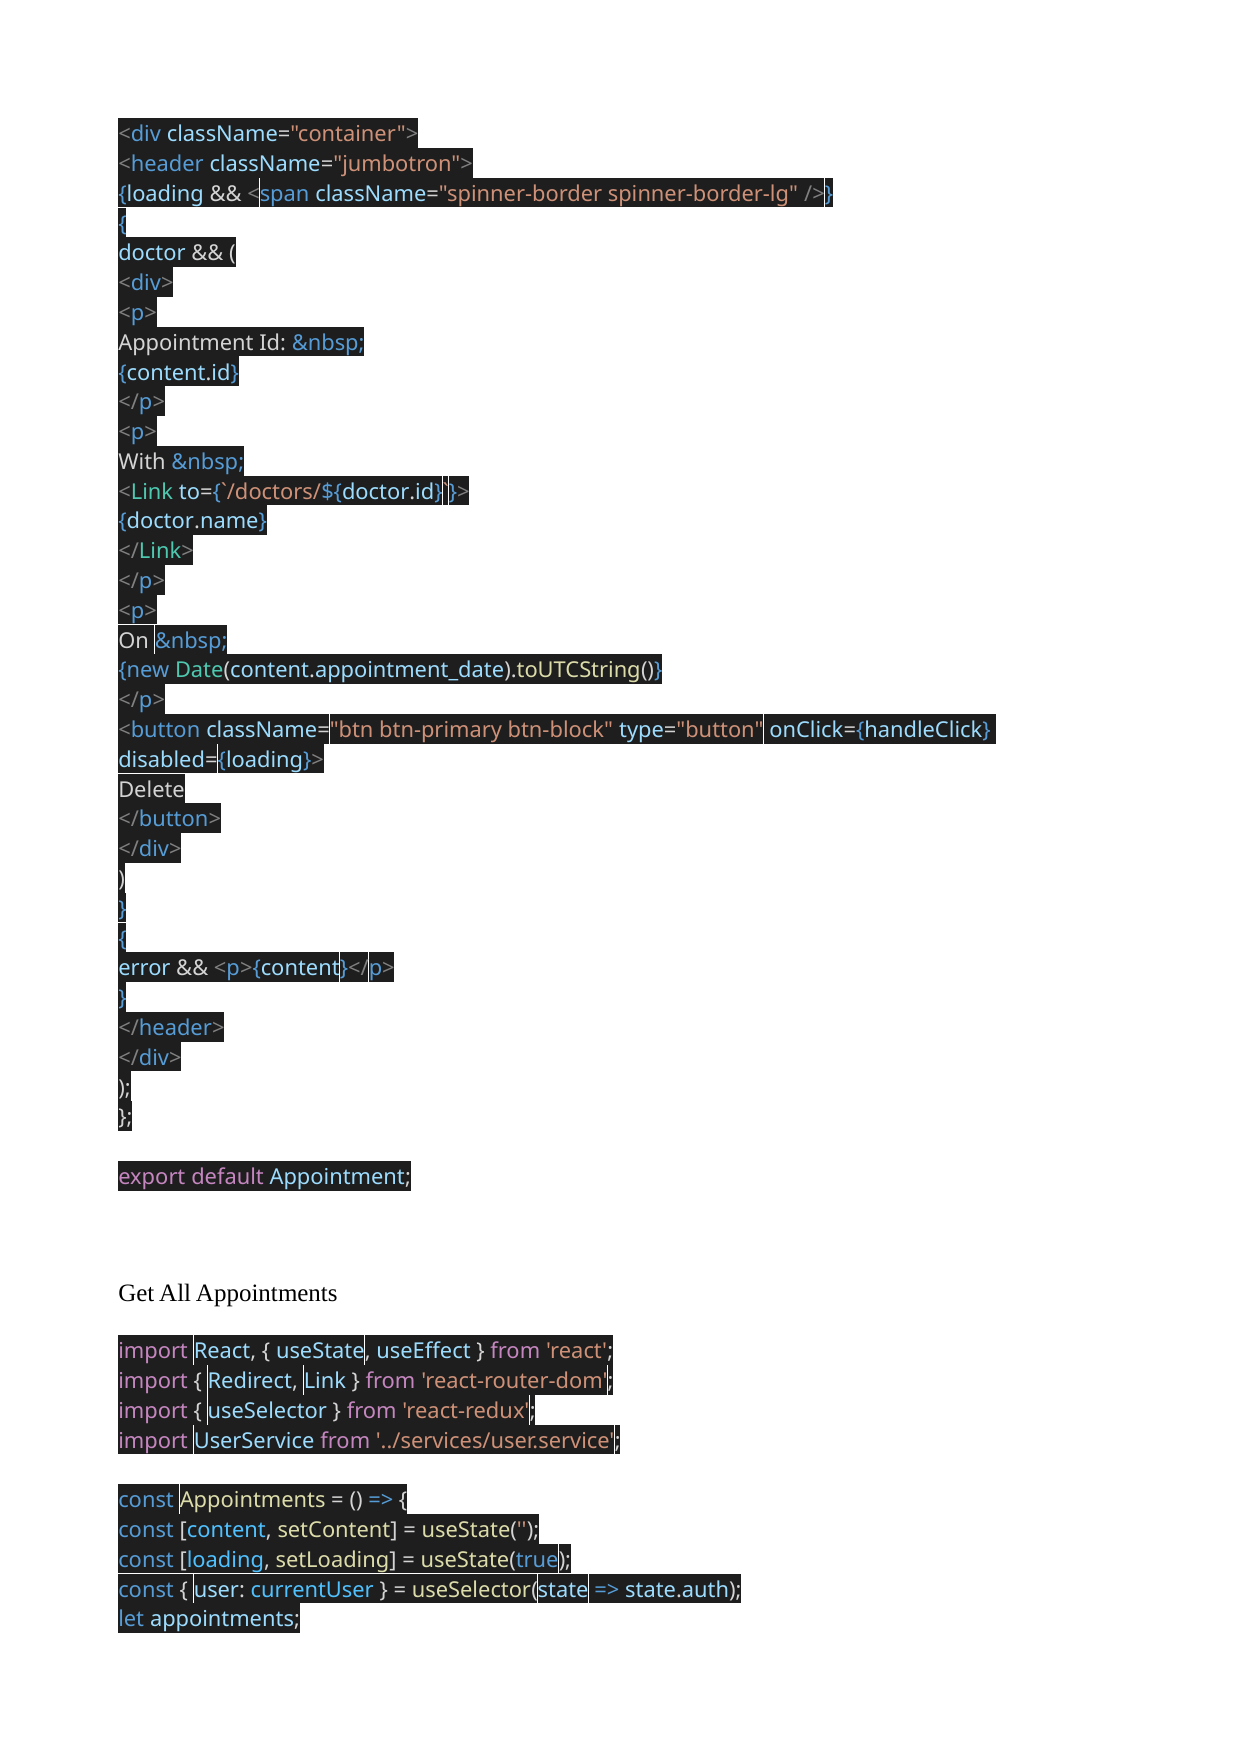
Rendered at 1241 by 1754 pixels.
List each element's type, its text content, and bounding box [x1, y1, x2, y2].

text } [118, 982, 1122, 1012]
text <p> [118, 416, 1122, 446]
text <div> [118, 267, 1122, 297]
text </p> [118, 565, 1122, 595]
text </button> [118, 803, 1122, 833]
text let appointments; [118, 1603, 1122, 1633]
text error && <p>{content}</p> [118, 952, 1122, 982]
text {doctor.name} [118, 505, 1122, 535]
text Get All Appointments [118, 1278, 1122, 1307]
text {content.id} [118, 356, 1122, 386]
text { [118, 207, 1122, 237]
text <div className="container"> [118, 118, 1122, 148]
text const [content, setContent] = useState(''); [118, 1514, 1122, 1544]
text <p> [118, 595, 1122, 624]
text const [loading, setLoading] = useState(true); [118, 1544, 1122, 1573]
text import { Redirect, Link } from 'react-router-dom'; [118, 1365, 1122, 1395]
text <button className="btn btn-primary btn-block" type="button" onClick={handleClick} disabled={loading}> [118, 714, 1122, 773]
text import { useSelector } from 'react-redux'; [118, 1395, 1122, 1425]
text <p> [118, 297, 1122, 327]
text On &nbsp; [118, 624, 1122, 654]
text Delete [118, 773, 1122, 803]
text <Link to={`/doctors/${doctor.id}`}> [118, 476, 1122, 505]
text </div> [118, 833, 1122, 863]
text import UserService from '../services/user.service'; [118, 1425, 1122, 1454]
text {new Date(content.appointment_date).toUTCString()} [118, 654, 1122, 684]
text <header className="jumbotron"> [118, 148, 1122, 178]
text const { user: currentUser } = useSelector(state => state.auth); [118, 1573, 1122, 1603]
text </p> [118, 386, 1122, 416]
text </p> [118, 684, 1122, 714]
text </Link> [118, 535, 1122, 565]
text </header> [118, 1012, 1122, 1042]
text Appointment Id: &nbsp; [118, 327, 1122, 356]
text import React, { useState, useEffect } from 'react'; [118, 1335, 1122, 1365]
text </div> [118, 1042, 1122, 1071]
text }; [118, 1101, 1122, 1131]
text With &nbsp; [118, 446, 1122, 476]
text } [118, 893, 1122, 922]
text ) [118, 863, 1122, 893]
text { [118, 922, 1122, 952]
text {loading && <span className="spinner-border spinner-border-lg" />} [118, 178, 1122, 207]
text doctor && ( [118, 237, 1122, 267]
text ); [118, 1071, 1122, 1101]
text export default Appointment; [118, 1161, 1122, 1191]
text const Appointments = () => { [118, 1484, 1122, 1514]
